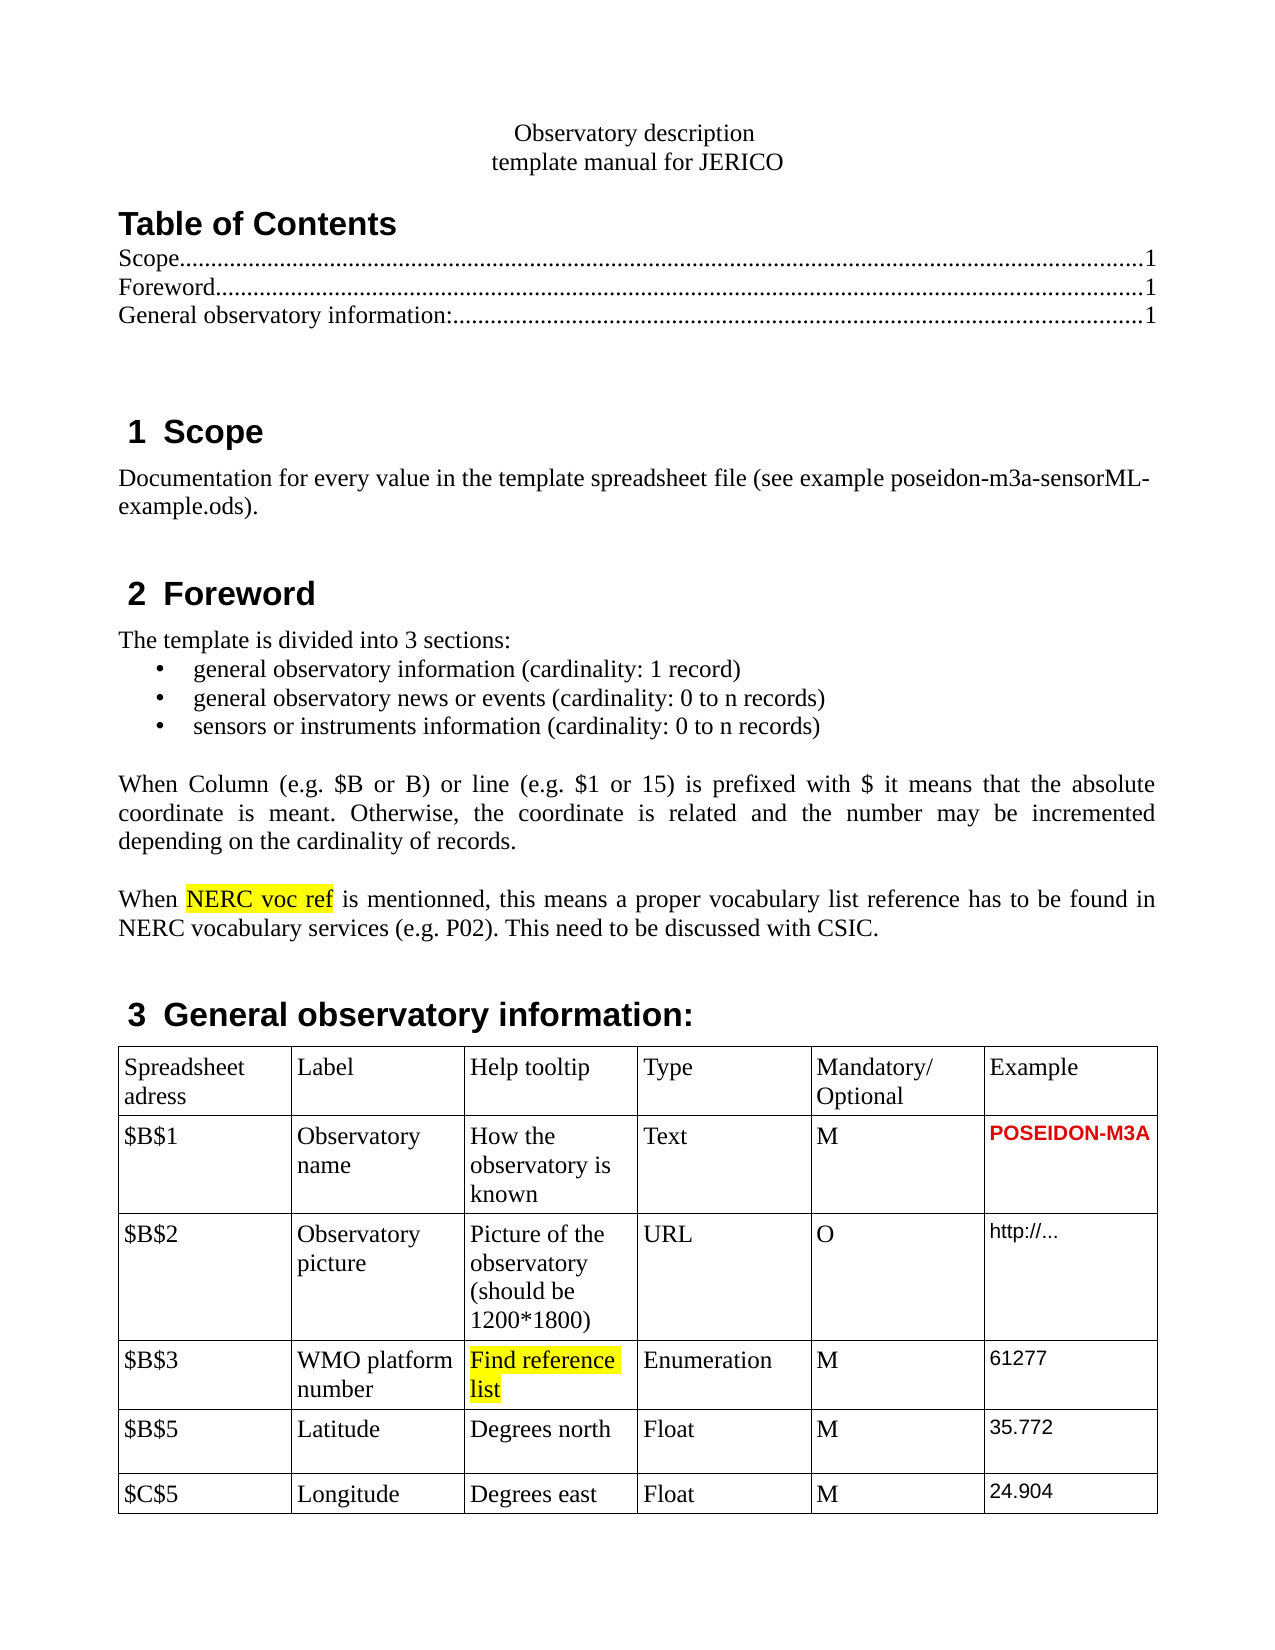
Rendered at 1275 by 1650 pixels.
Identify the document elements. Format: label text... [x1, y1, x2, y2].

table_cell Degrees east [465, 1474, 637, 1513]
table_header Example [985, 1047, 1157, 1115]
table_cell O [812, 1214, 984, 1340]
table_header Mandatory/Optional [812, 1047, 984, 1115]
text Observatory description [118, 118, 1157, 147]
table_cell Observatory name [292, 1116, 464, 1213]
text When NERC voc ref is mentionned, this means a proper vocabulary list reference has to be found in NERC vocabulary services (e.g. P02). This need to be discussed with CSIC. [118, 884, 1157, 941]
table_header Help tooltip [465, 1047, 637, 1115]
text Foreword 1 [118, 272, 1157, 300]
table_cell Latitude [292, 1410, 464, 1473]
table_cell $C$5 [119, 1474, 291, 1513]
table_header Type [638, 1047, 811, 1115]
table_cell M [812, 1116, 984, 1213]
table_cell How the observatory is known [465, 1116, 637, 1213]
table_cell $B$5 [119, 1410, 291, 1473]
text General observatory information: 1 [118, 300, 1157, 329]
table_cell Observatory picture [292, 1214, 464, 1340]
table_cell Float [638, 1410, 811, 1473]
table_cell URL [638, 1214, 811, 1340]
text When Column (e.g. $B or B) or line (e.g. $1 or 15) is prefixed with $ it means that the absolute coordinate is meant. Otherwise, the coordinate is related and the number may be incremented depending on the cardinality of records. [118, 769, 1157, 855]
text Scope 1 [118, 243, 1157, 272]
table_header Spreadsheet adress [119, 1047, 291, 1115]
table_cell $B$3 [119, 1341, 291, 1409]
text template manual for JERICO [118, 147, 1157, 176]
table_cell http://... [985, 1214, 1157, 1340]
text The template is divided into 3 sections: [118, 625, 1157, 654]
list general observatory news or events (cardinality: 0 to n records) [156, 683, 1157, 711]
table_header Label [292, 1047, 464, 1115]
list sensors or instruments information (cardinality: 0 to n records) [156, 711, 1157, 740]
table_cell Text [638, 1116, 811, 1213]
table_cell Degrees north [465, 1410, 637, 1473]
table_cell Find reference list [465, 1341, 637, 1409]
table_cell M [812, 1474, 984, 1513]
table_cell Float [638, 1474, 811, 1513]
table_cell 35.772 [985, 1410, 1157, 1473]
table_cell M [812, 1410, 984, 1473]
table_cell Picture of the observatory (should be 1200*1800) [465, 1214, 637, 1340]
table_cell POSEIDON-M3A [985, 1116, 1157, 1213]
subtitle Foreword [118, 574, 1157, 613]
subtitle General observatory information: [118, 995, 1157, 1034]
table_cell Enumeration [638, 1341, 811, 1409]
table_cell 61277 [985, 1341, 1157, 1409]
table_cell 24.904 [985, 1474, 1157, 1513]
text Documentation for every value in the template spreadsheet file (see example poseidon-m3a-sensorML-example.ods). [118, 463, 1157, 520]
subtitle Table of Contents [118, 204, 1157, 243]
list general observatory information (cardinality: 1 record) [156, 654, 1157, 683]
table_cell WMO platform number [292, 1341, 464, 1409]
table_cell Longitude [292, 1474, 464, 1513]
table_cell $B$1 [119, 1116, 291, 1213]
table_cell M [812, 1341, 984, 1409]
table_cell $B$2 [119, 1214, 291, 1340]
subtitle Scope [118, 412, 1157, 450]
